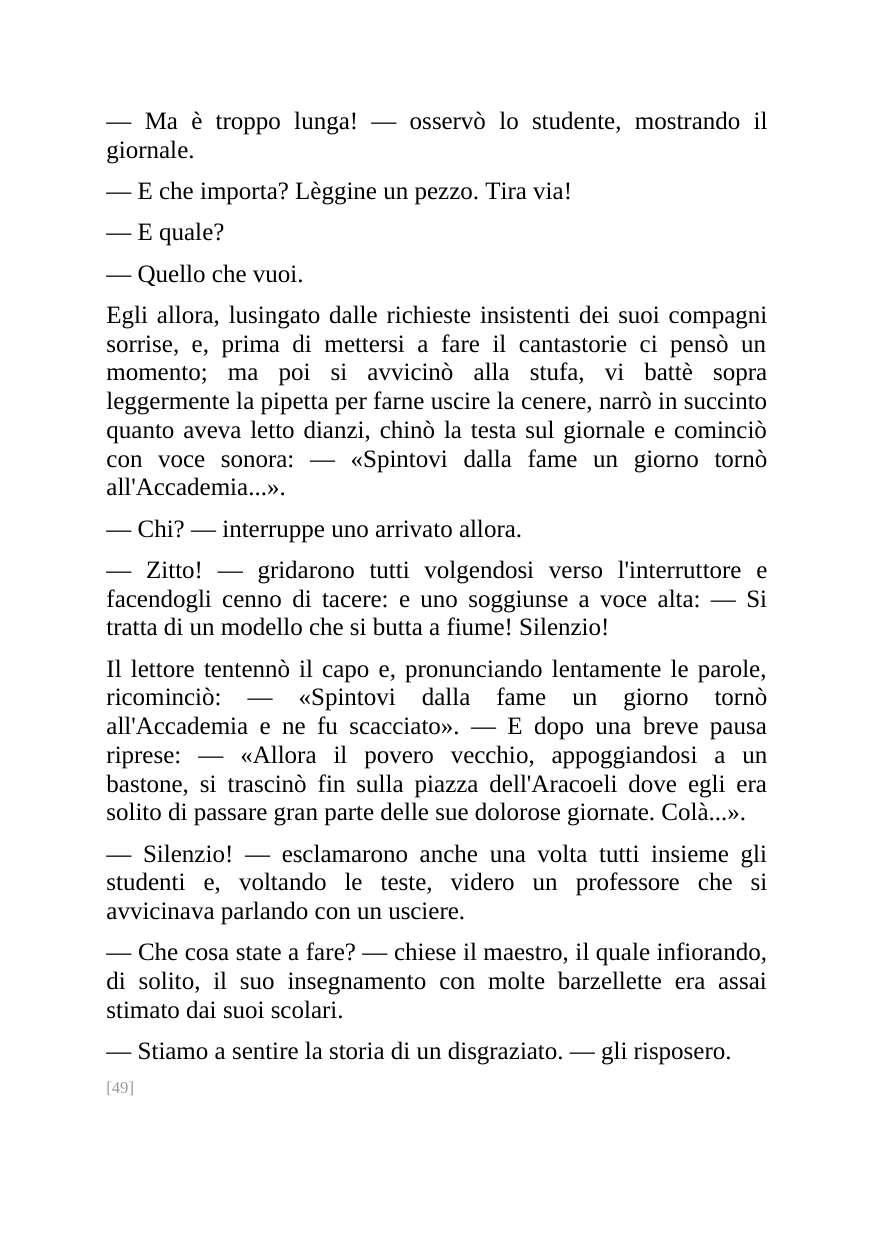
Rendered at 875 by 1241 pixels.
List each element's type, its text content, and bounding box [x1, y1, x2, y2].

text — E quale? [106, 217, 768, 246]
text — Quello che vuoi. [106, 259, 768, 287]
text [49] [106, 1077, 768, 1097]
text — Stiamo a sentire la storia di un disgraziato. — gli risposero. [106, 1036, 768, 1065]
text — Chi? — interruppe uno arrivato allora. [106, 514, 768, 542]
text — Silenzio! — esclamarono anche una volta tutti insieme gli studenti e, voltando le teste, videro un professore che si avvicinava parlando con un usciere. [106, 839, 768, 925]
text — Che cosa state a fare? — chiese il maestro, il quale infiorando, di solito, il suo insegnamento con molte barzellette era assai stimato dai suoi scolari. [106, 937, 768, 1024]
text Il lettore tentennò il capo e, pronunciando lentamente le parole, ricominciò: — «Spintovi dalla fame un giorno tornò all'Accademia e ne fu scacciato». — E dopo una breve pausa riprese: — «Allora il povero vecchio, appoggiandosi a un bastone, si trascinò fin sulla piazza dell'Aracoeli dove egli era solito di passare gran parte delle sue dolorose giornate. Colà...». [106, 654, 768, 826]
text — Zitto! — gridarono tutti volgendosi verso l'interruttore e facendogli cenno di tacere: e uno soggiunse a voce alta: — Si tratta di un modello che si butta a fiume! Silenzio! [106, 555, 768, 641]
text — E che importa? Lèggine un pezzo. Tira via! [106, 176, 768, 205]
text Egli allora, lusingato dalle richieste insistenti dei suoi compagni sorrise, e, prima di mettersi a fare il cantastorie ci pensò un momento; ma poi si avvicinò alla stufa, vi battè sopra leggermente la pipetta per farne uscire la cenere, narrò in succinto quanto aveva letto dianzi, chinò la testa sul giornale e cominciò con voce sonora: — «Spintovi dalla fame un giorno tornò all'Accademia...». [106, 300, 768, 501]
text — Ma è troppo lunga! — osservò lo studente, mostrando il giornale. [106, 106, 768, 164]
